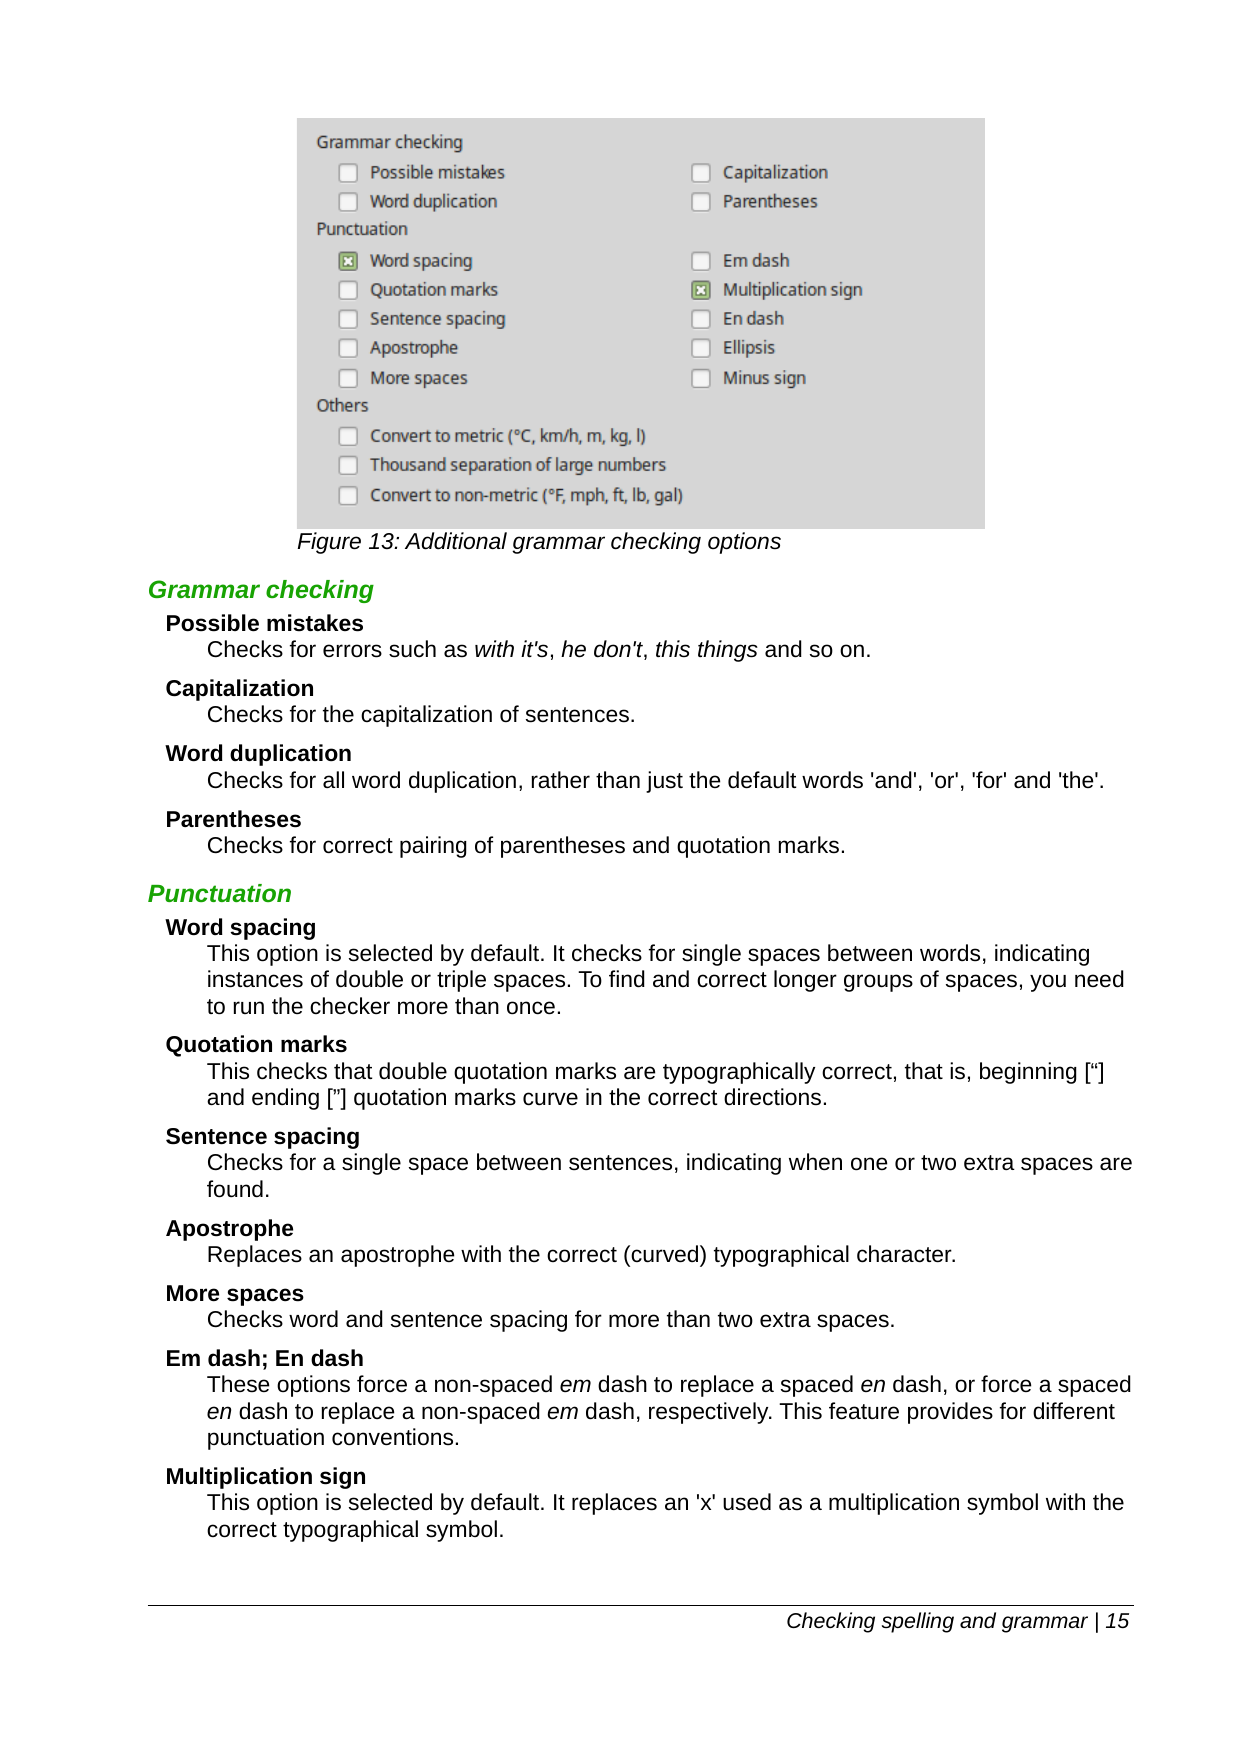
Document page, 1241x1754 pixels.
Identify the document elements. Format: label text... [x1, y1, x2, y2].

text Checks for errors such as with it's, he don't, this things and so on. [207, 636, 1134, 663]
text Checks word and sentence spacing for more than two extra spaces. [207, 1306, 1134, 1332]
text Quotation marks [165, 1031, 1134, 1058]
text Checks for a single space between sentences, indicating when one or two extra spaces are found. [207, 1149, 1134, 1202]
picture [296, 118, 985, 529]
text This option is selected by default. It replaces an 'x' used as a multiplication symbol with the correct typographical symbol. [207, 1489, 1134, 1542]
text Figure 13: Additional grammar checking options [297, 529, 985, 554]
text More spaces [165, 1280, 1134, 1306]
text Checks for the capitalization of sentences. [207, 701, 1134, 728]
subtitle Grammar checking [148, 575, 1134, 604]
text Parentheses [165, 806, 1134, 832]
text This checks that double quotation marks are typographically correct, that is, beginning [“] and ending [”] quotation marks curve in the correct directions. [207, 1058, 1134, 1111]
text These options force a non-spaced em dash to replace a spaced en dash, or force a spaced en dash to replace a non-spaced em dash, respectively. This feature provides for different punctuation conventions. [207, 1371, 1134, 1450]
text Checks for all word duplication, rather than just the default words 'and', 'or', 'for' and 'the'. [207, 767, 1134, 793]
text Capitalization [165, 675, 1134, 701]
text Word duplication [165, 740, 1134, 767]
text Multiplication sign [165, 1463, 1134, 1489]
text This option is selected by default. It checks for single spaces between words, indicating instances of double or triple spaces. To find and correct longer groups of spaces, you need to run the checker more than once. [207, 940, 1134, 1019]
text Checks for correct pairing of parentheses and quotation marks. [207, 832, 1134, 858]
subtitle Punctuation [148, 879, 1134, 908]
text Sentence spacing [165, 1123, 1134, 1149]
text Replaces an apostrophe with the correct (curved) typographical character. [207, 1241, 1134, 1267]
text Em dash; En dash [165, 1345, 1134, 1371]
text Apostrophe [165, 1214, 1134, 1241]
text Possible mistakes [165, 610, 1134, 636]
text Word spacing [165, 913, 1134, 940]
